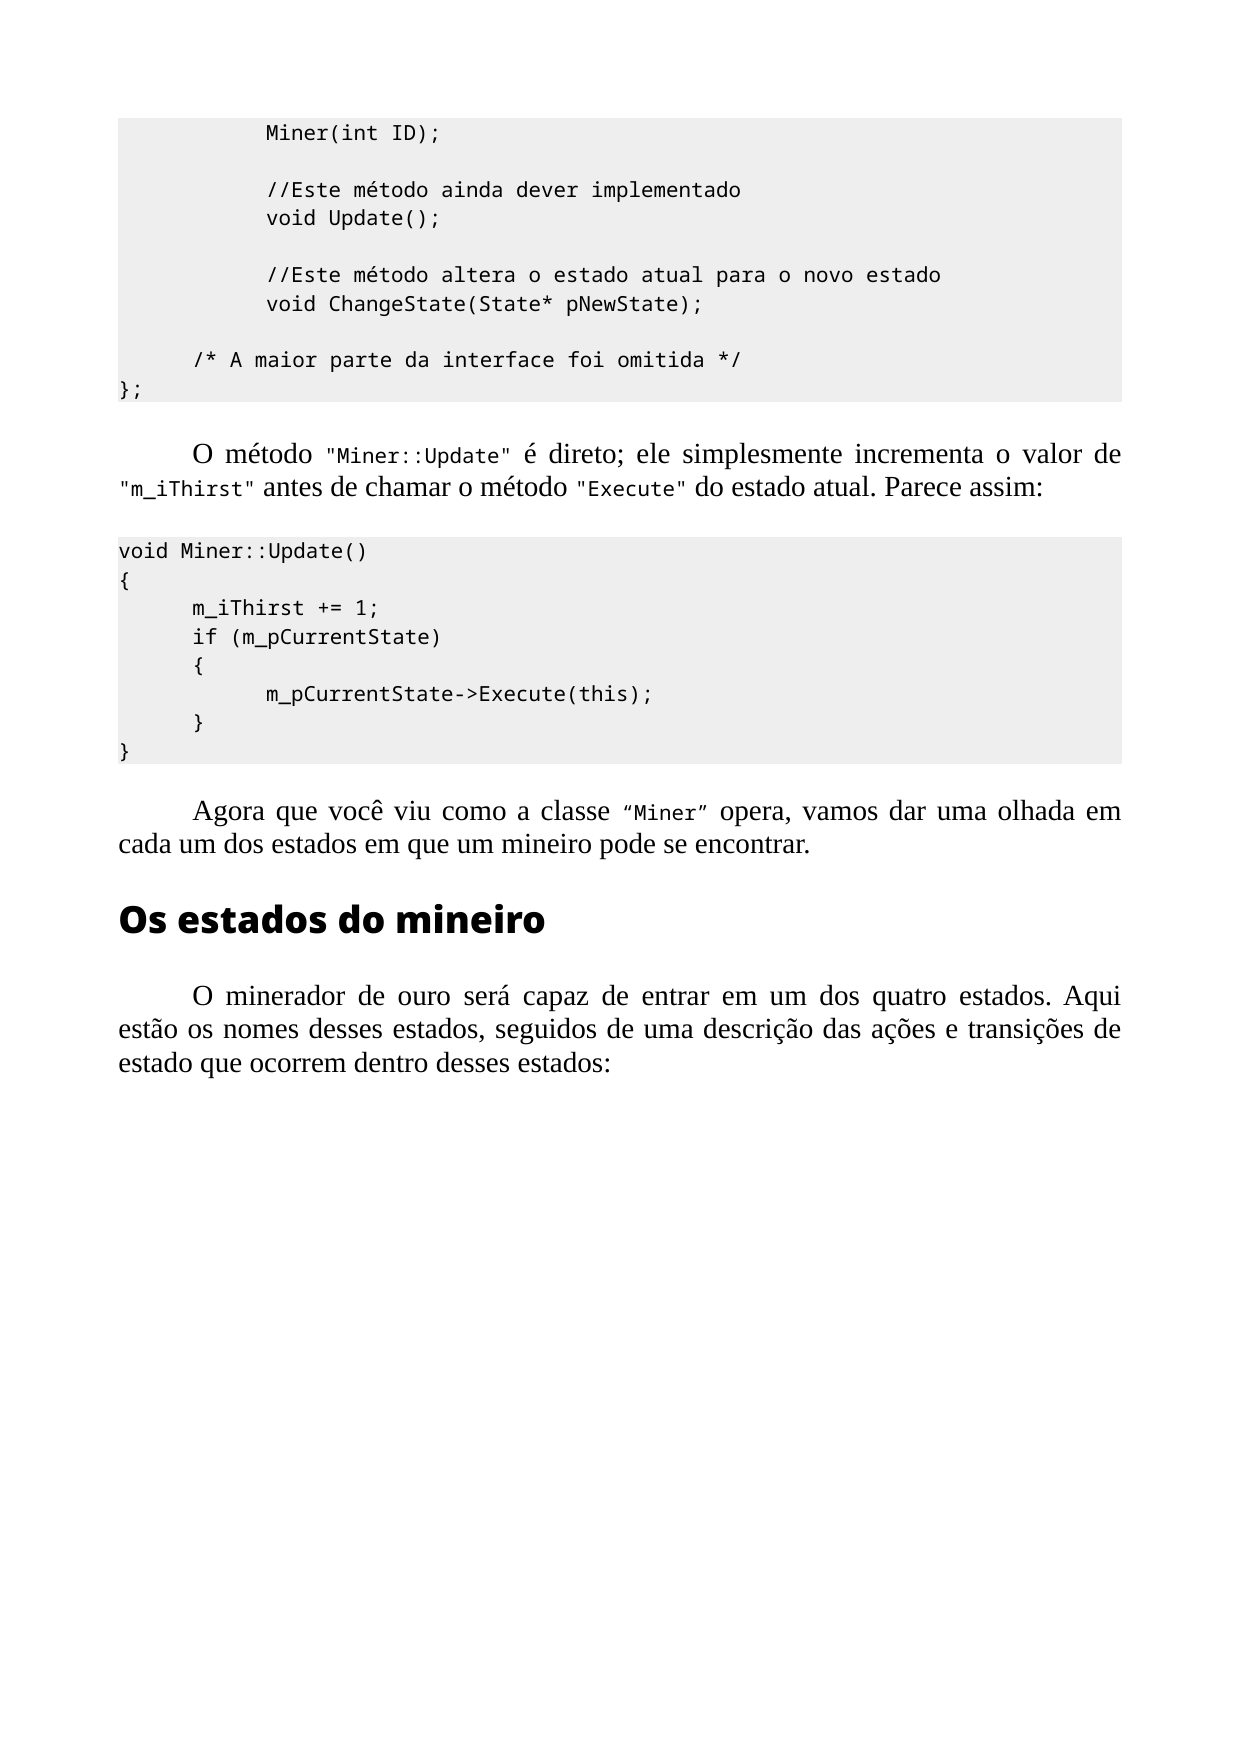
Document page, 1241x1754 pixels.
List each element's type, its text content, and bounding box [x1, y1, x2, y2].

text } [118, 736, 1122, 764]
text { [118, 650, 1122, 679]
text //Este método ainda dever implementado [118, 175, 1122, 203]
text Miner(int ID); [118, 118, 1122, 147]
text /* A maior parte da interface foi omitida */ [118, 346, 1122, 374]
text if (m_pCurrentState) [118, 622, 1122, 650]
text Agora que você viu como a classe “Miner” opera, vamos dar uma olhada em cada um dos estados em que um mineiro pode se encontrar. [118, 793, 1122, 860]
text { [118, 565, 1122, 593]
text }; [118, 374, 1122, 402]
text Os estados do mineiro [118, 893, 1122, 944]
text } [118, 707, 1122, 736]
text O método "Miner::Update" é direto; ele simplesmente incrementa o valor de "m_iThirst" antes de chamar o método "Execute" do estado atual. Parece assim: [118, 436, 1122, 503]
text //Este método altera o estado atual para o novo estado [118, 260, 1122, 289]
text void ChangeState(State* pNewState); [118, 289, 1122, 317]
text O minerador de ouro será capaz de entrar em um dos quatro estados. Aqui estão os nomes desses estados, seguidos de uma descrição das ações e transições de estado que ocorrem dentro desses estados: [118, 978, 1122, 1078]
text m_pCurrentState->Execute(this); [118, 679, 1122, 707]
text m_iThirst += 1; [118, 593, 1122, 622]
text void Update(); [118, 203, 1122, 232]
text void Miner::Update() [118, 537, 1122, 565]
